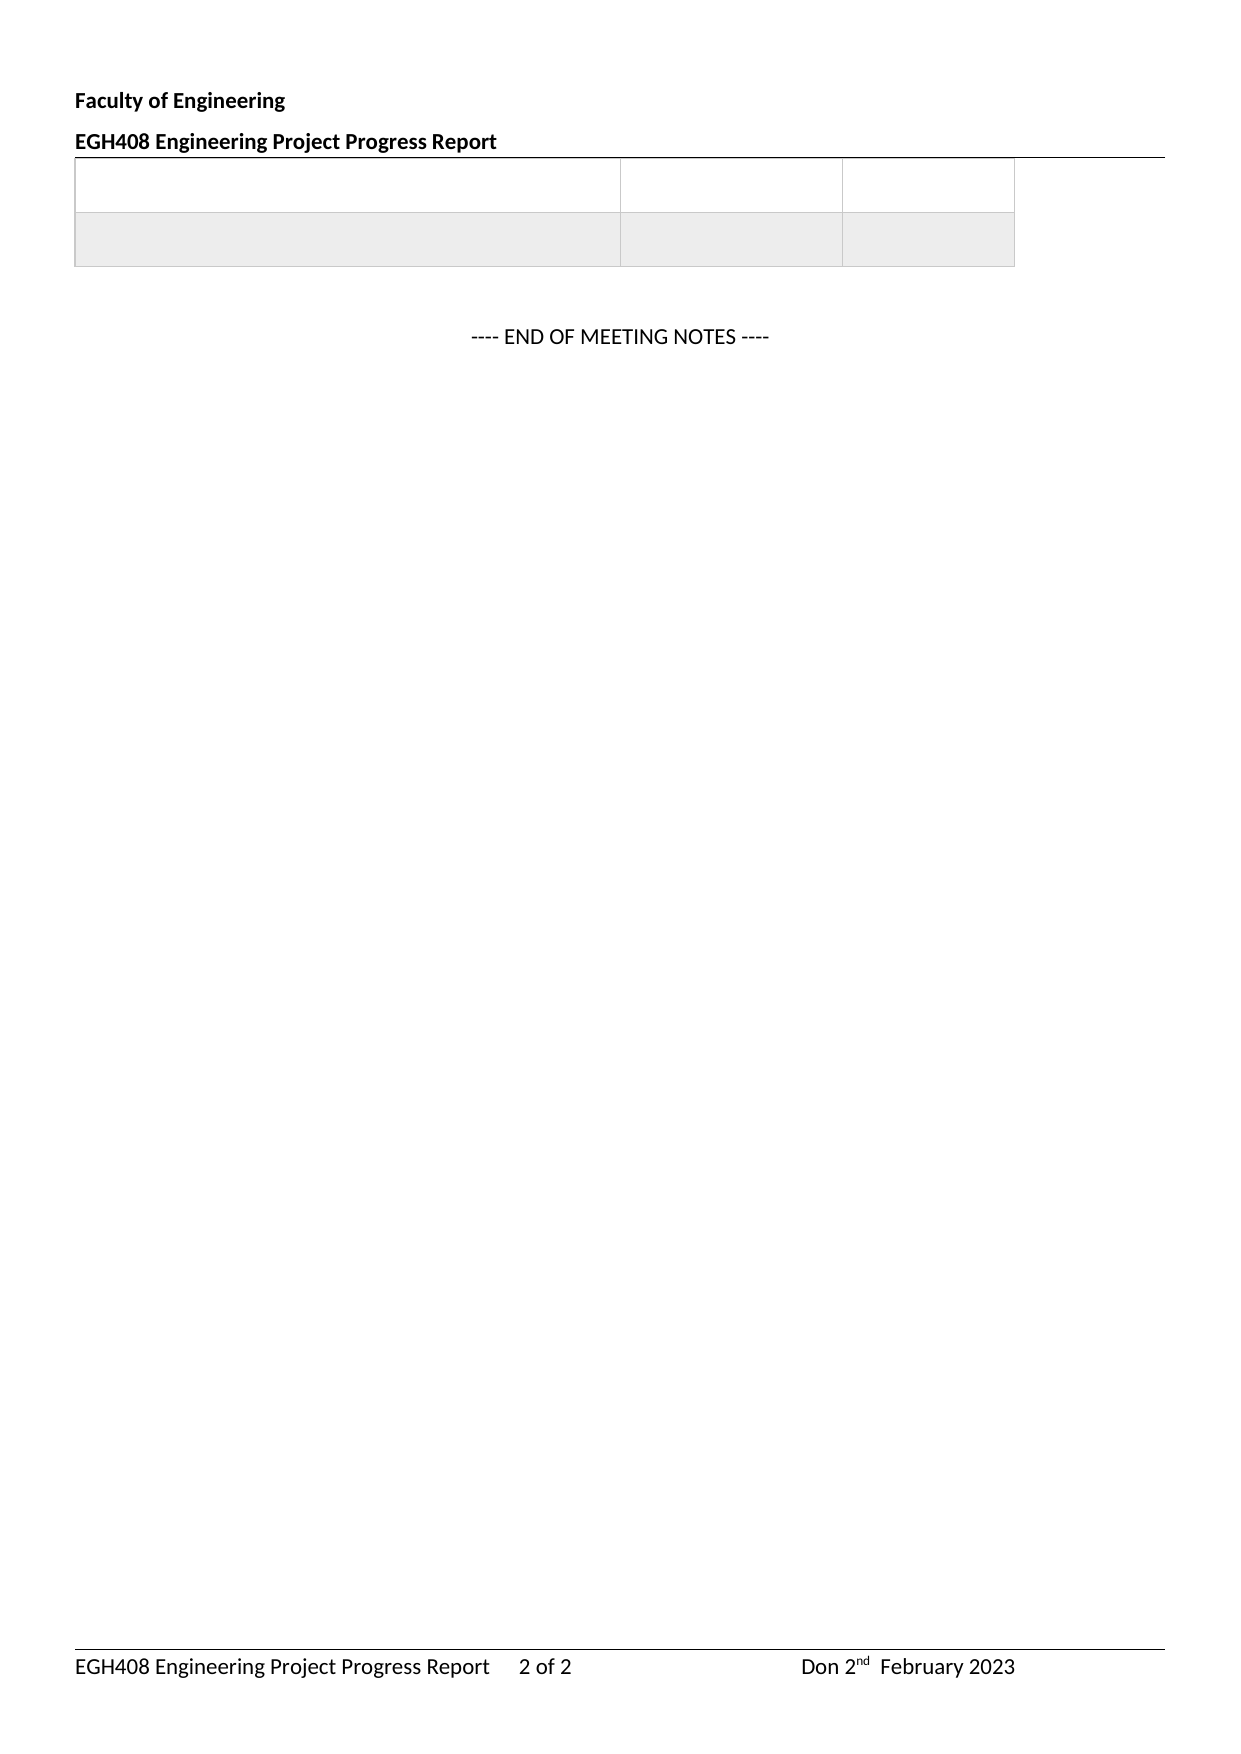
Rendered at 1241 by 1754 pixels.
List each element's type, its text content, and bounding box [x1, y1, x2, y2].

table_cell [76, 159, 620, 212]
table_cell [621, 159, 842, 212]
table_cell [843, 159, 1014, 212]
table_cell [76, 213, 620, 266]
text ---- END OF MEETING NOTES ---- [75, 322, 1165, 350]
table_cell [843, 213, 1014, 266]
table_cell [621, 213, 842, 266]
